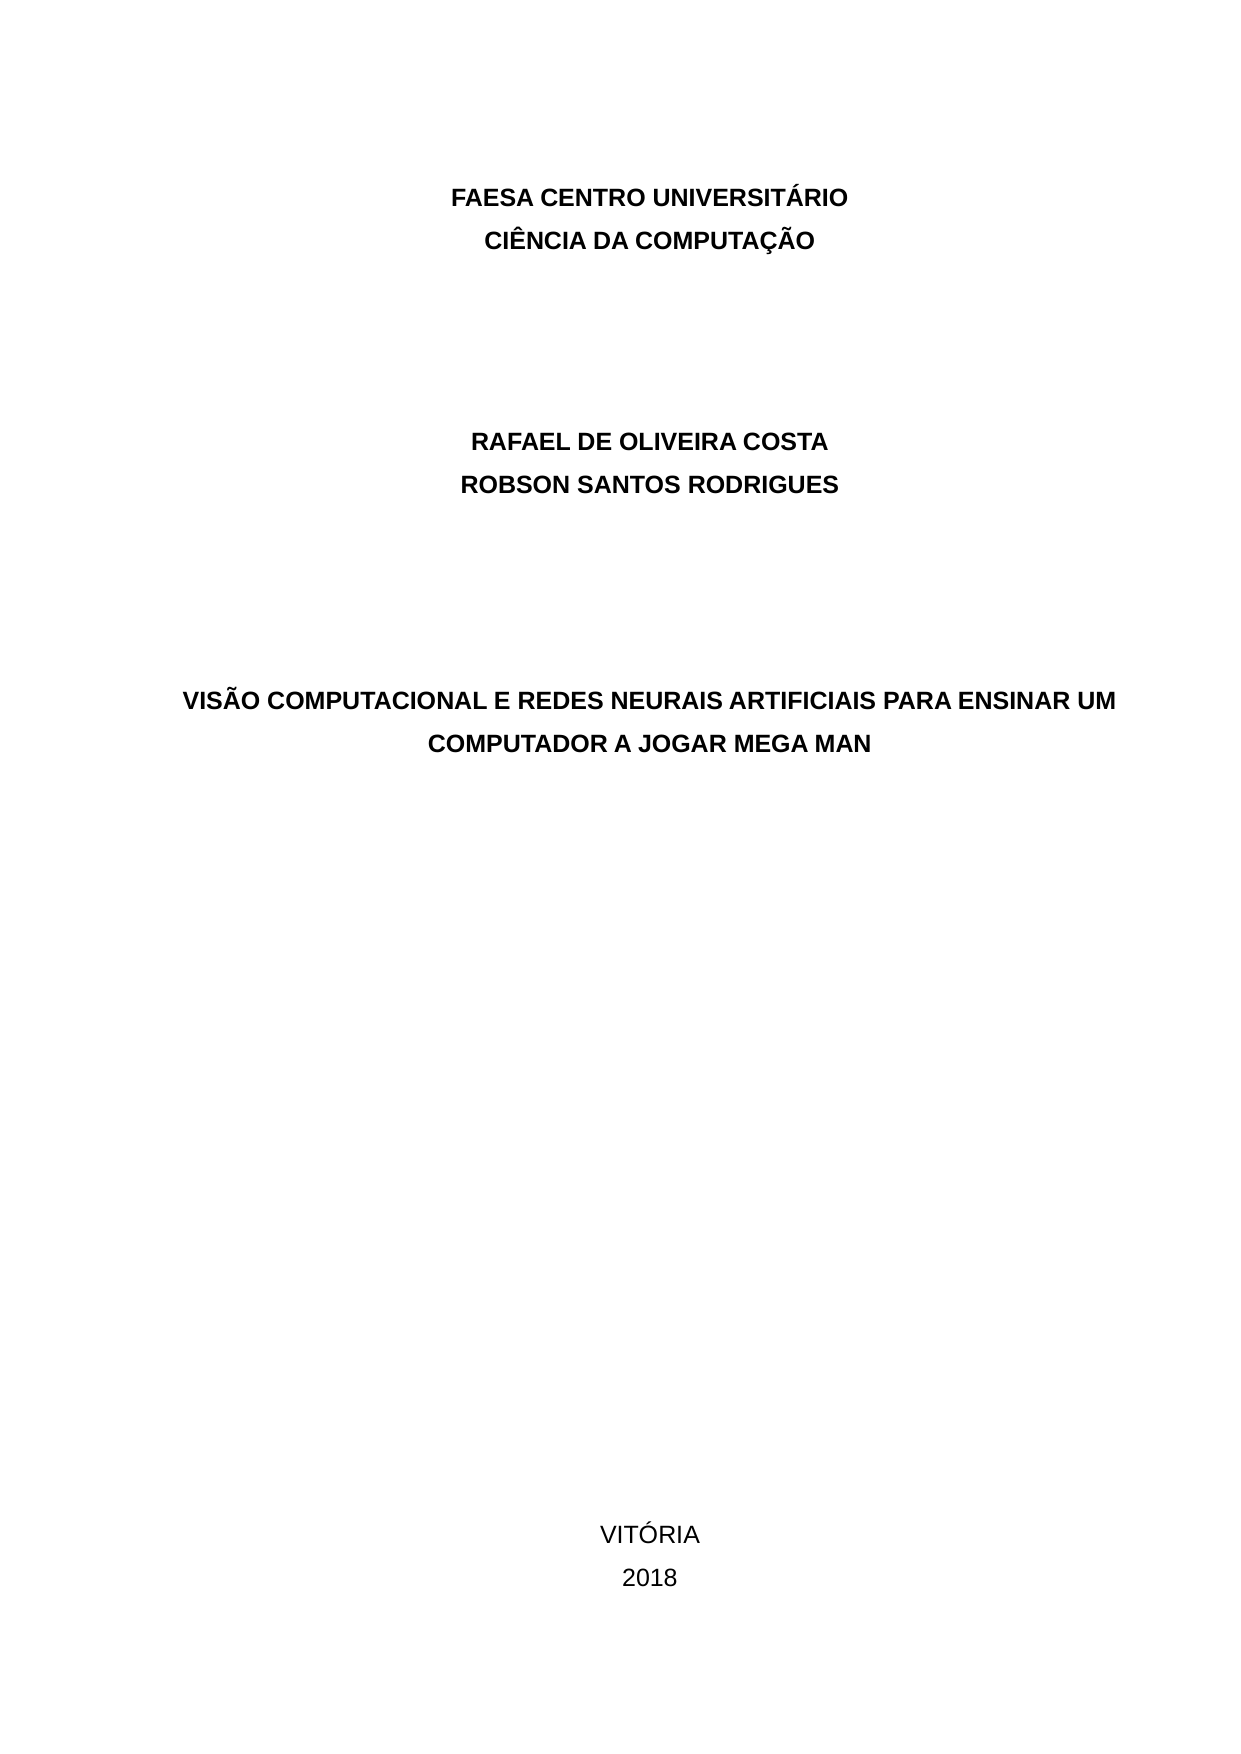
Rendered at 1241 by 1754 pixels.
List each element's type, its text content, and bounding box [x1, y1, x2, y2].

text VISÃO COMPUTACIONAL E REDES NEURAIS ARTIFICIAIS PARA ENSINAR UM COMPUTADOR A JOGAR MEGA MAN [177, 686, 1122, 758]
text VITÓRIA [177, 1520, 1122, 1549]
text CIÊNCIA DA COMPUTAÇÃO [177, 226, 1122, 255]
text 2018 [177, 1563, 1122, 1592]
text ROBSON SANTOS RODRIGUES [177, 471, 1122, 499]
text RAFAEL DE OLIVEIRA COSTA [177, 427, 1122, 456]
text FAESA CENTRO UNIVERSITÁRIO [177, 183, 1122, 212]
